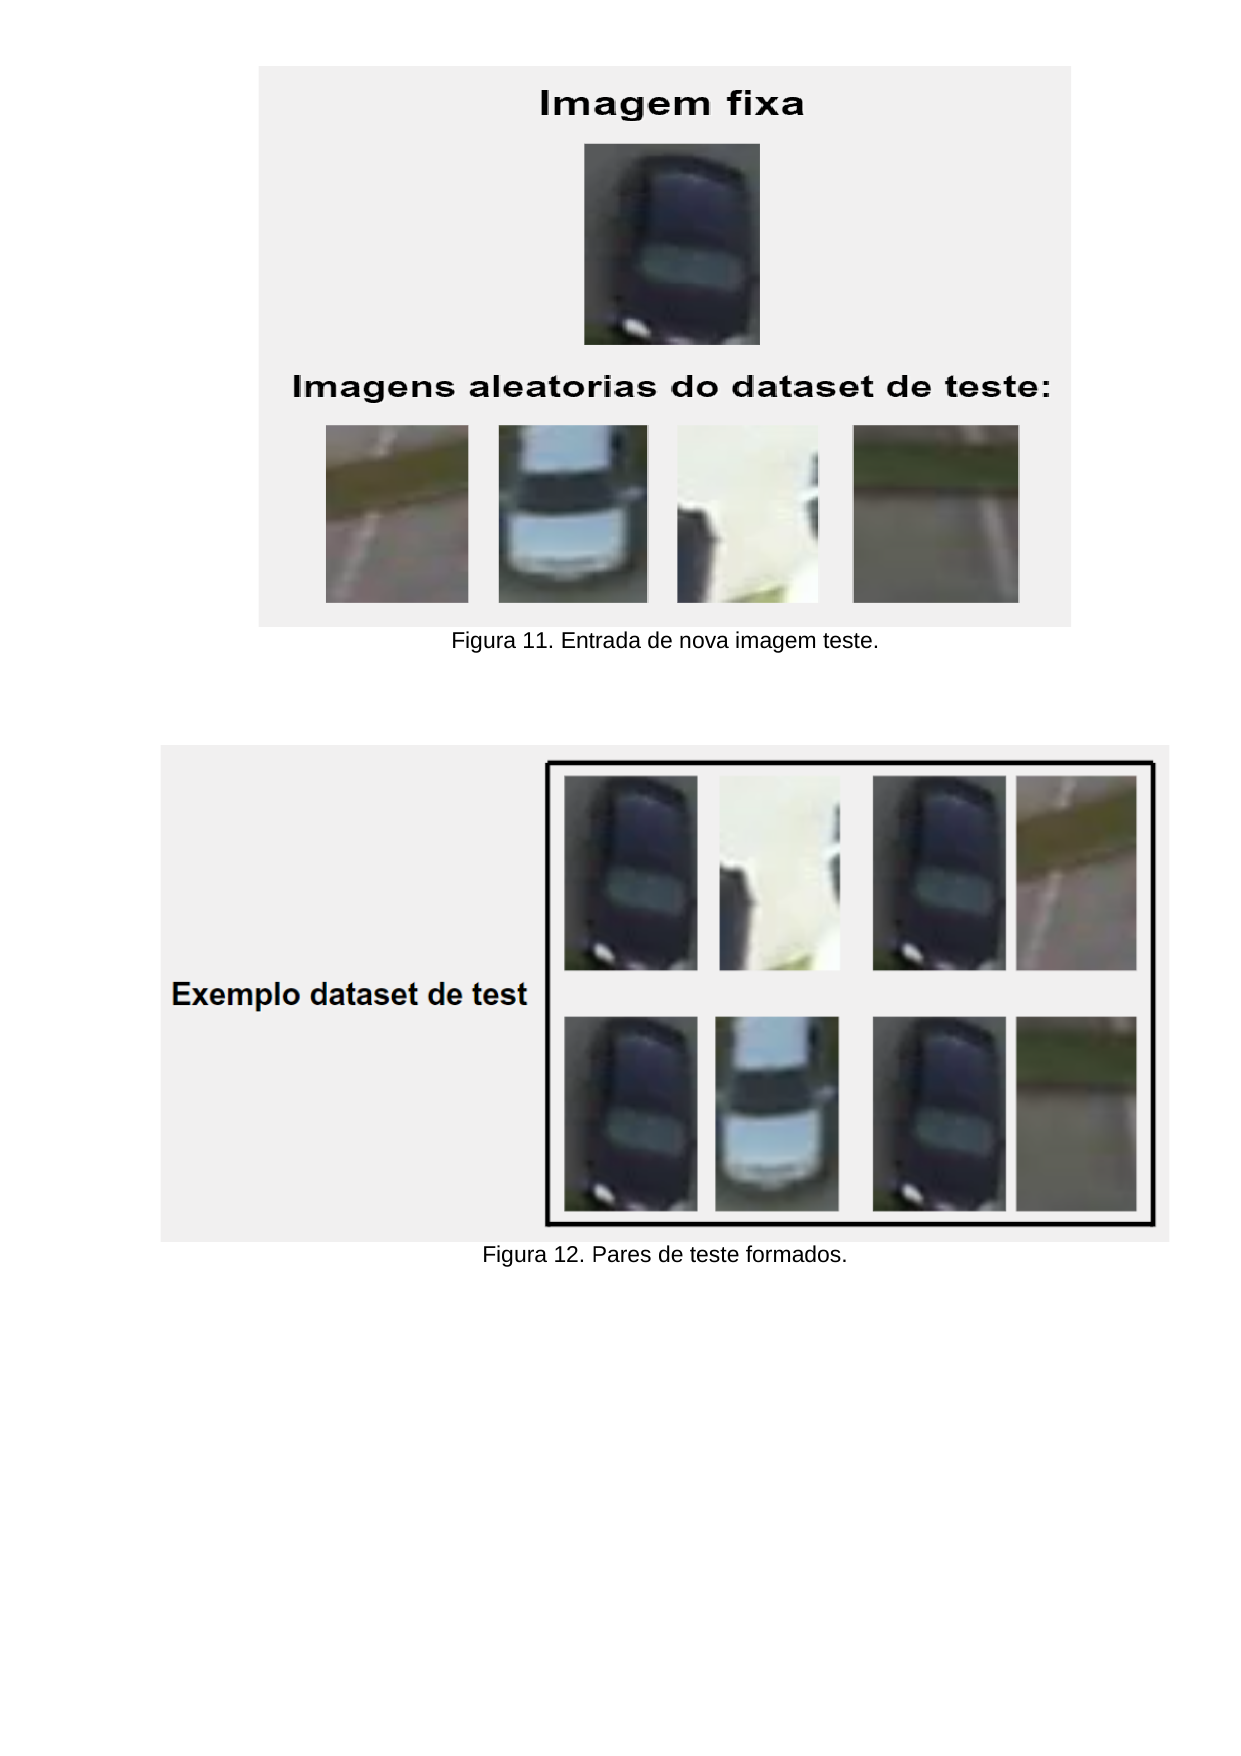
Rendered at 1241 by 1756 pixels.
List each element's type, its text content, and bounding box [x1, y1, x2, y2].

picture [258, 66, 1072, 627]
picture [160, 745, 1170, 1242]
text Figura 11. Entrada de nova imagem teste. [160, 627, 1169, 653]
text Figura 12. Pares de teste formados. [160, 1242, 1169, 1267]
